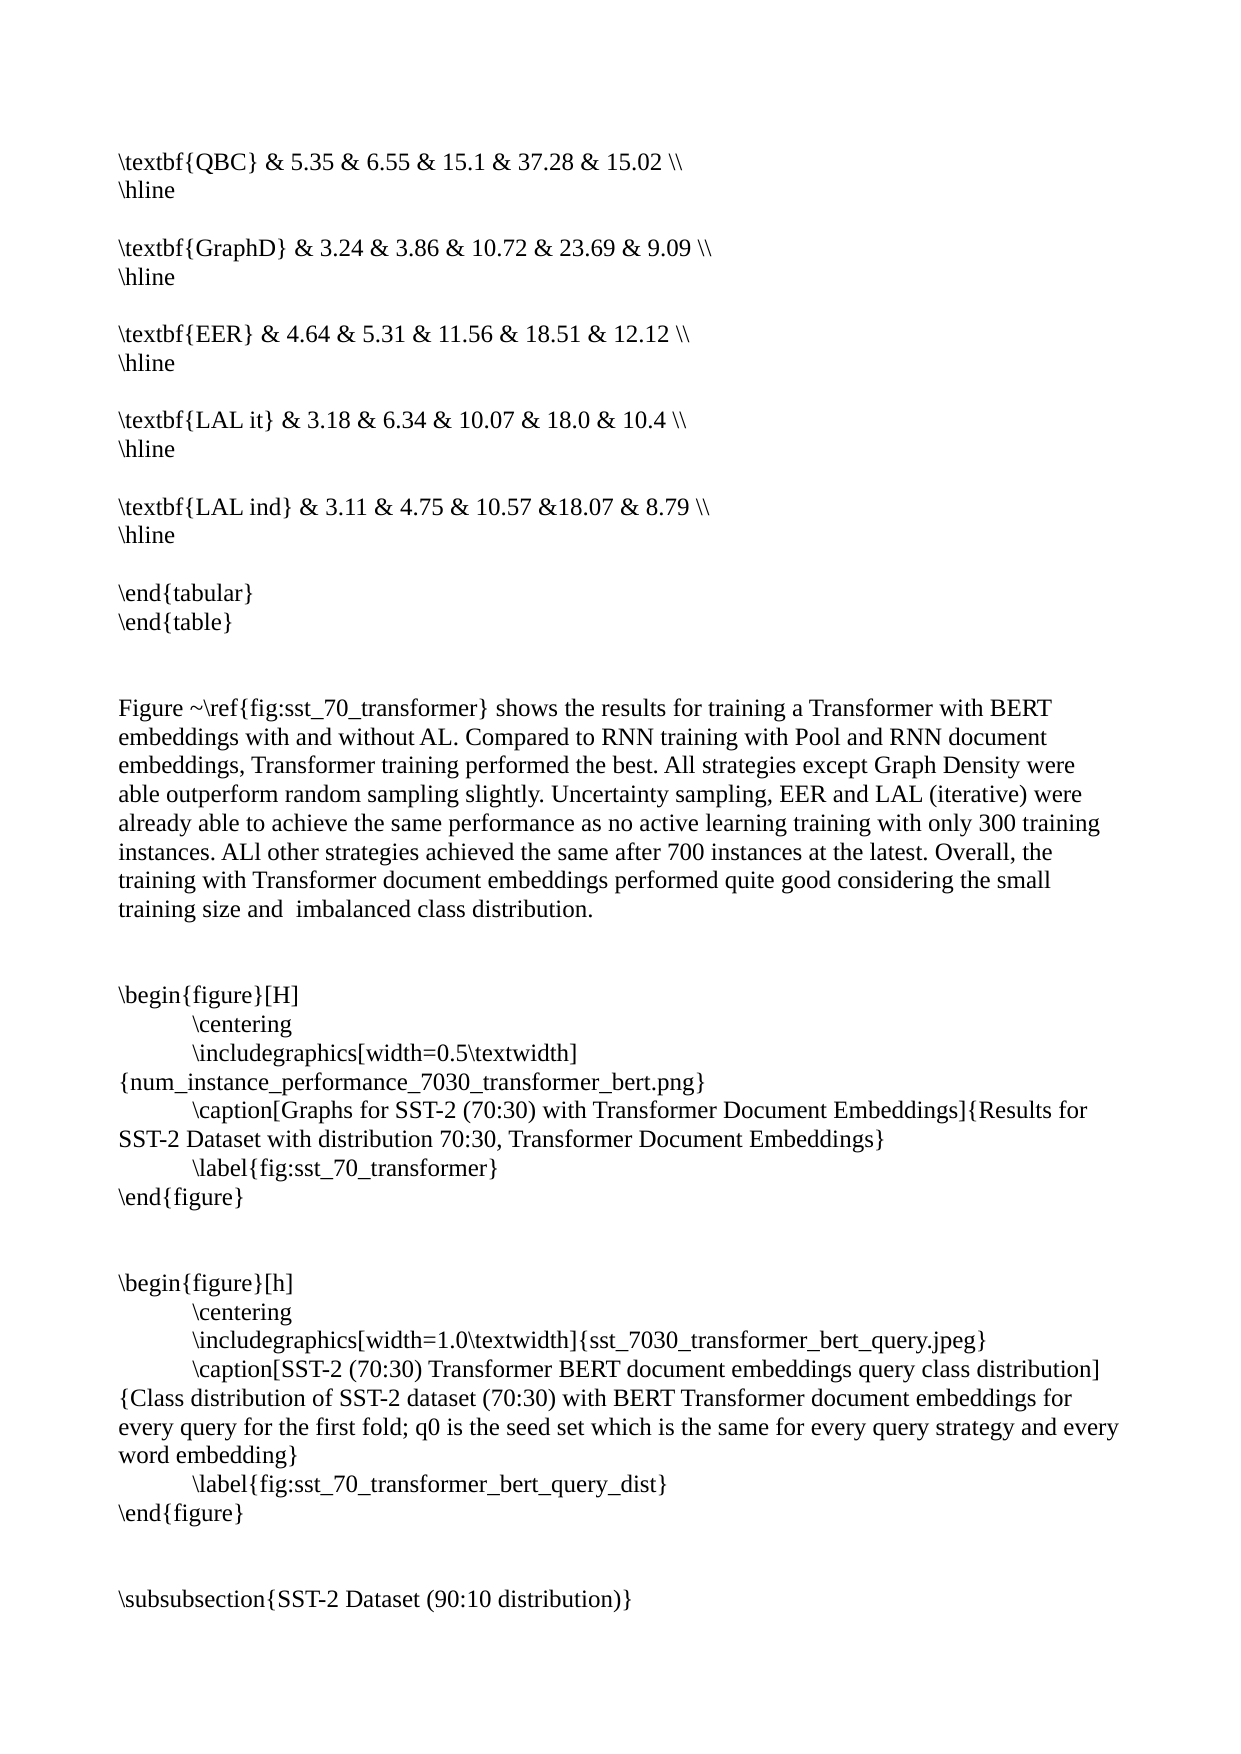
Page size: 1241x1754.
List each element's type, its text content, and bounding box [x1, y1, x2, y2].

text \hline [118, 521, 1122, 549]
text \begin{figure}[H] [118, 981, 1122, 1009]
text \textbf{GraphD} & 3.24 & 3.86 & 10.72 & 23.69 & 9.09 \\ [118, 233, 1122, 262]
text \textbf{EER} & 4.64 & 5.31 & 11.56 & 18.51 & 12.12 \\ [118, 319, 1122, 348]
text \hline [118, 262, 1122, 291]
text \includegraphics[width=1.0\textwidth]{sst_7030_transformer_bert_query.jpeg} [118, 1326, 1122, 1354]
text \caption[SST-2 (70:30) Transformer BERT document embeddings query class distribution]{Class distribution of SST-2 dataset (70:30) with BERT Transformer document embeddings for every query for the first fold; q0 is the seed set which is the same for every query strategy and every word embedding} [118, 1354, 1122, 1469]
text \includegraphics[width=0.5\textwidth]{num_instance_performance_7030_transformer_bert.png} [118, 1038, 1122, 1096]
text Figure ~\ref{fig:sst_70_transformer} shows the results for training a Transformer with BERT embeddings with and without AL. Compared to RNN training with Pool and RNN document embeddings, Transformer training performed the best. All strategies except Graph Density were able outperform random sampling slightly. Uncertainty sampling, EER and LAL (iterative) were already able to achieve the same performance as no active learning training with only 300 training instances. ALl other strategies achieved the same after 700 instances at the latest. Overall, the training with Transformer document embeddings performed quite good considering the small training size and imbalanced class distribution. [118, 693, 1122, 923]
text \textbf{LAL it} & 3.18 & 6.34 & 10.07 & 18.0 & 10.4 \\ [118, 406, 1122, 434]
text \textbf{QBC} & 5.35 & 6.55 & 15.1 & 37.28 & 15.02 \\ [118, 147, 1122, 176]
text \end{figure} [118, 1182, 1122, 1211]
text \hline [118, 434, 1122, 463]
text \label{fig:sst_70_transformer} [118, 1153, 1122, 1182]
text \begin{figure}[h] [118, 1268, 1122, 1297]
text \textbf{LAL ind} & 3.11 & 4.75 & 10.57 &18.07 & 8.79 \\ [118, 492, 1122, 521]
text \hline [118, 348, 1122, 377]
text \end{figure} [118, 1498, 1122, 1527]
text \centering [118, 1009, 1122, 1038]
text \subsubsection{SST-2 Dataset (90:10 distribution)} [118, 1584, 1122, 1613]
text \end{table} [118, 607, 1122, 636]
text \caption[Graphs for SST-2 (70:30) with Transformer Document Embeddings]{Results for SST-2 Dataset with distribution 70:30, Transformer Document Embeddings} [118, 1096, 1122, 1153]
text \hline [118, 176, 1122, 204]
text \label{fig:sst_70_transformer_bert_query_dist} [118, 1469, 1122, 1498]
text \centering [118, 1297, 1122, 1326]
text \end{tabular} [118, 578, 1122, 607]
